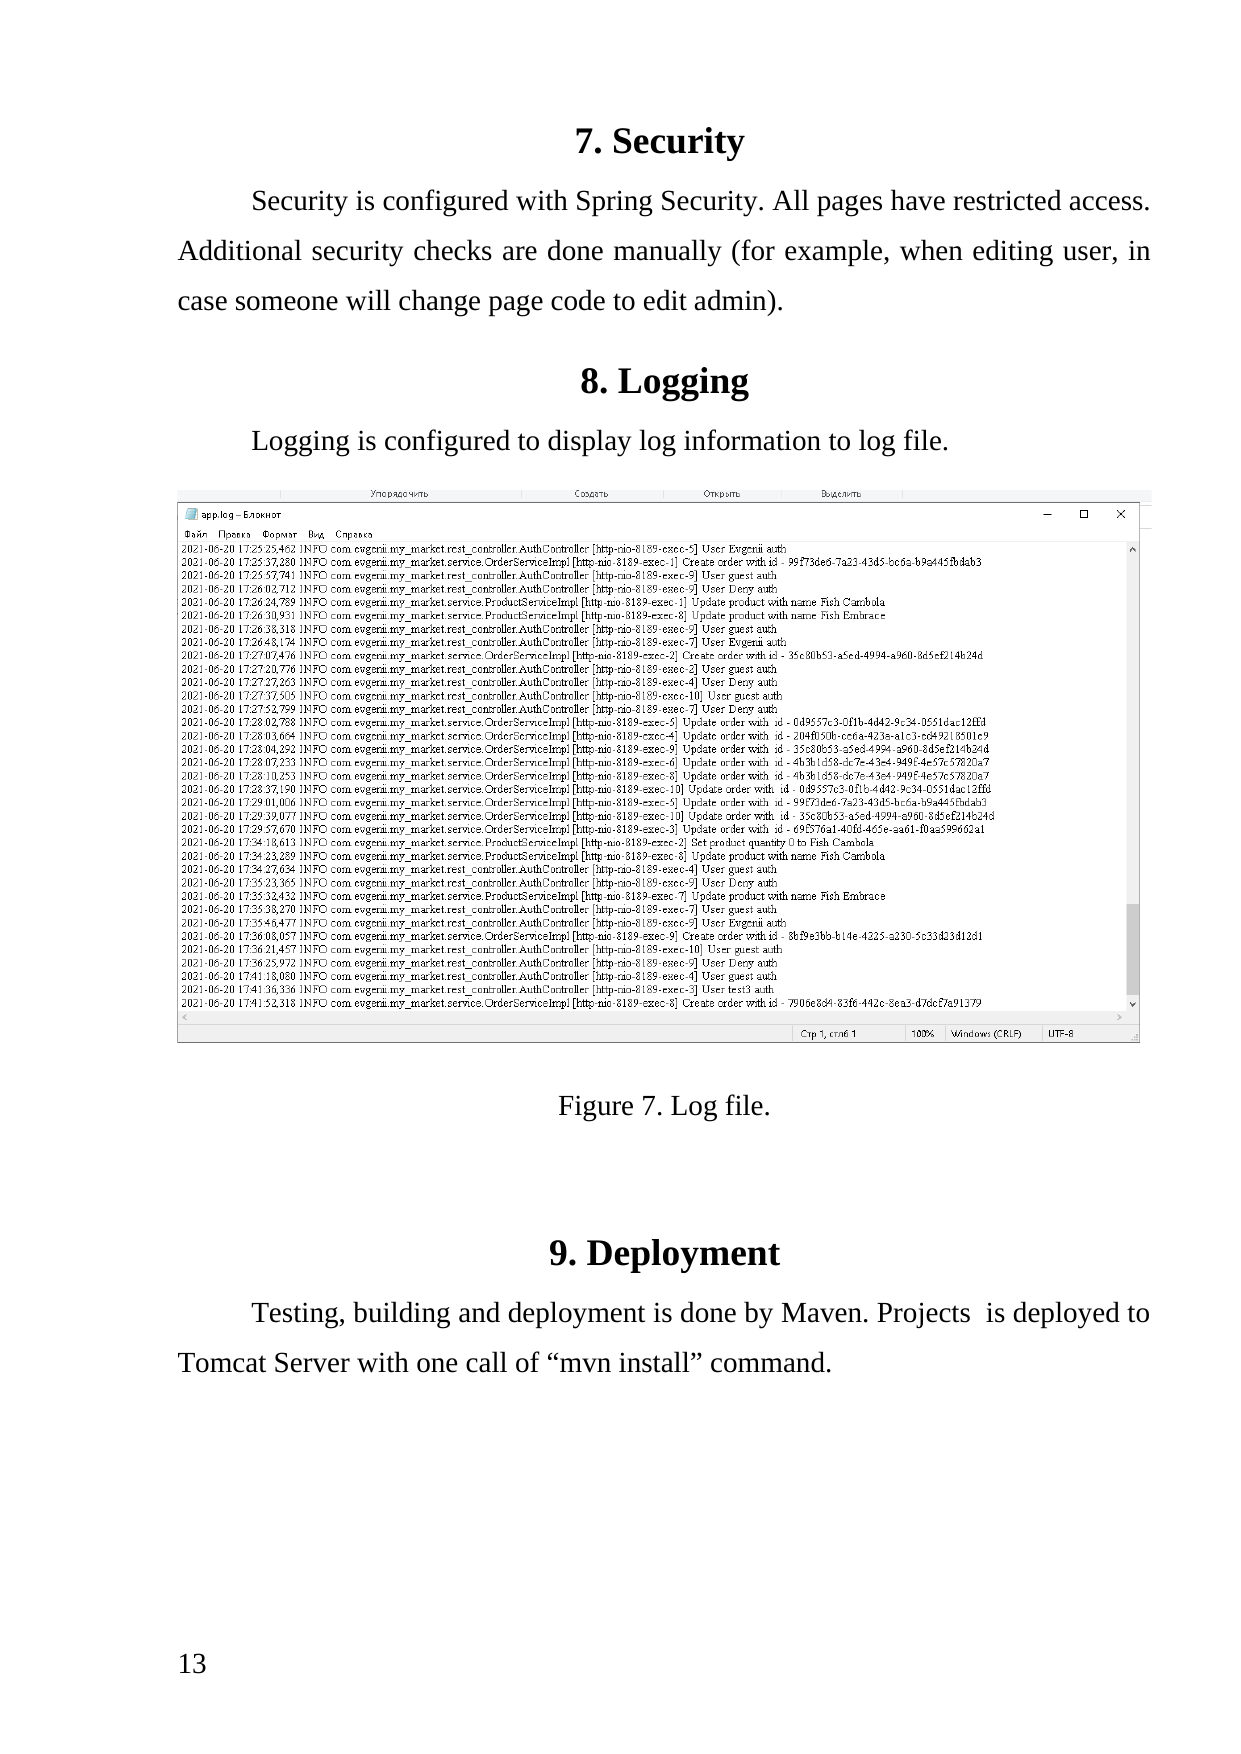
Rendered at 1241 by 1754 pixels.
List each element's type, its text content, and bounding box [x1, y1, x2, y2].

subtitle 9. Deployment [177, 1230, 1152, 1273]
text Testing, building and deployment is done by Maven. Projects is deployed to Tomcat Server with one call of “mvn install” command. [177, 1295, 1152, 1379]
picture [177, 490, 1152, 1055]
subtitle 7. Security [177, 118, 1152, 161]
text Logging is configured to display log information to log file. [177, 423, 1152, 457]
text Figure 7. Log file. [177, 1088, 1152, 1121]
subtitle 8. Logging [177, 359, 1152, 402]
text Security is configured with Spring Security. All pages have restricted access. Additional security checks are done manually (for example, when editing user, in case someone will change page code to edit admin). [177, 183, 1152, 317]
